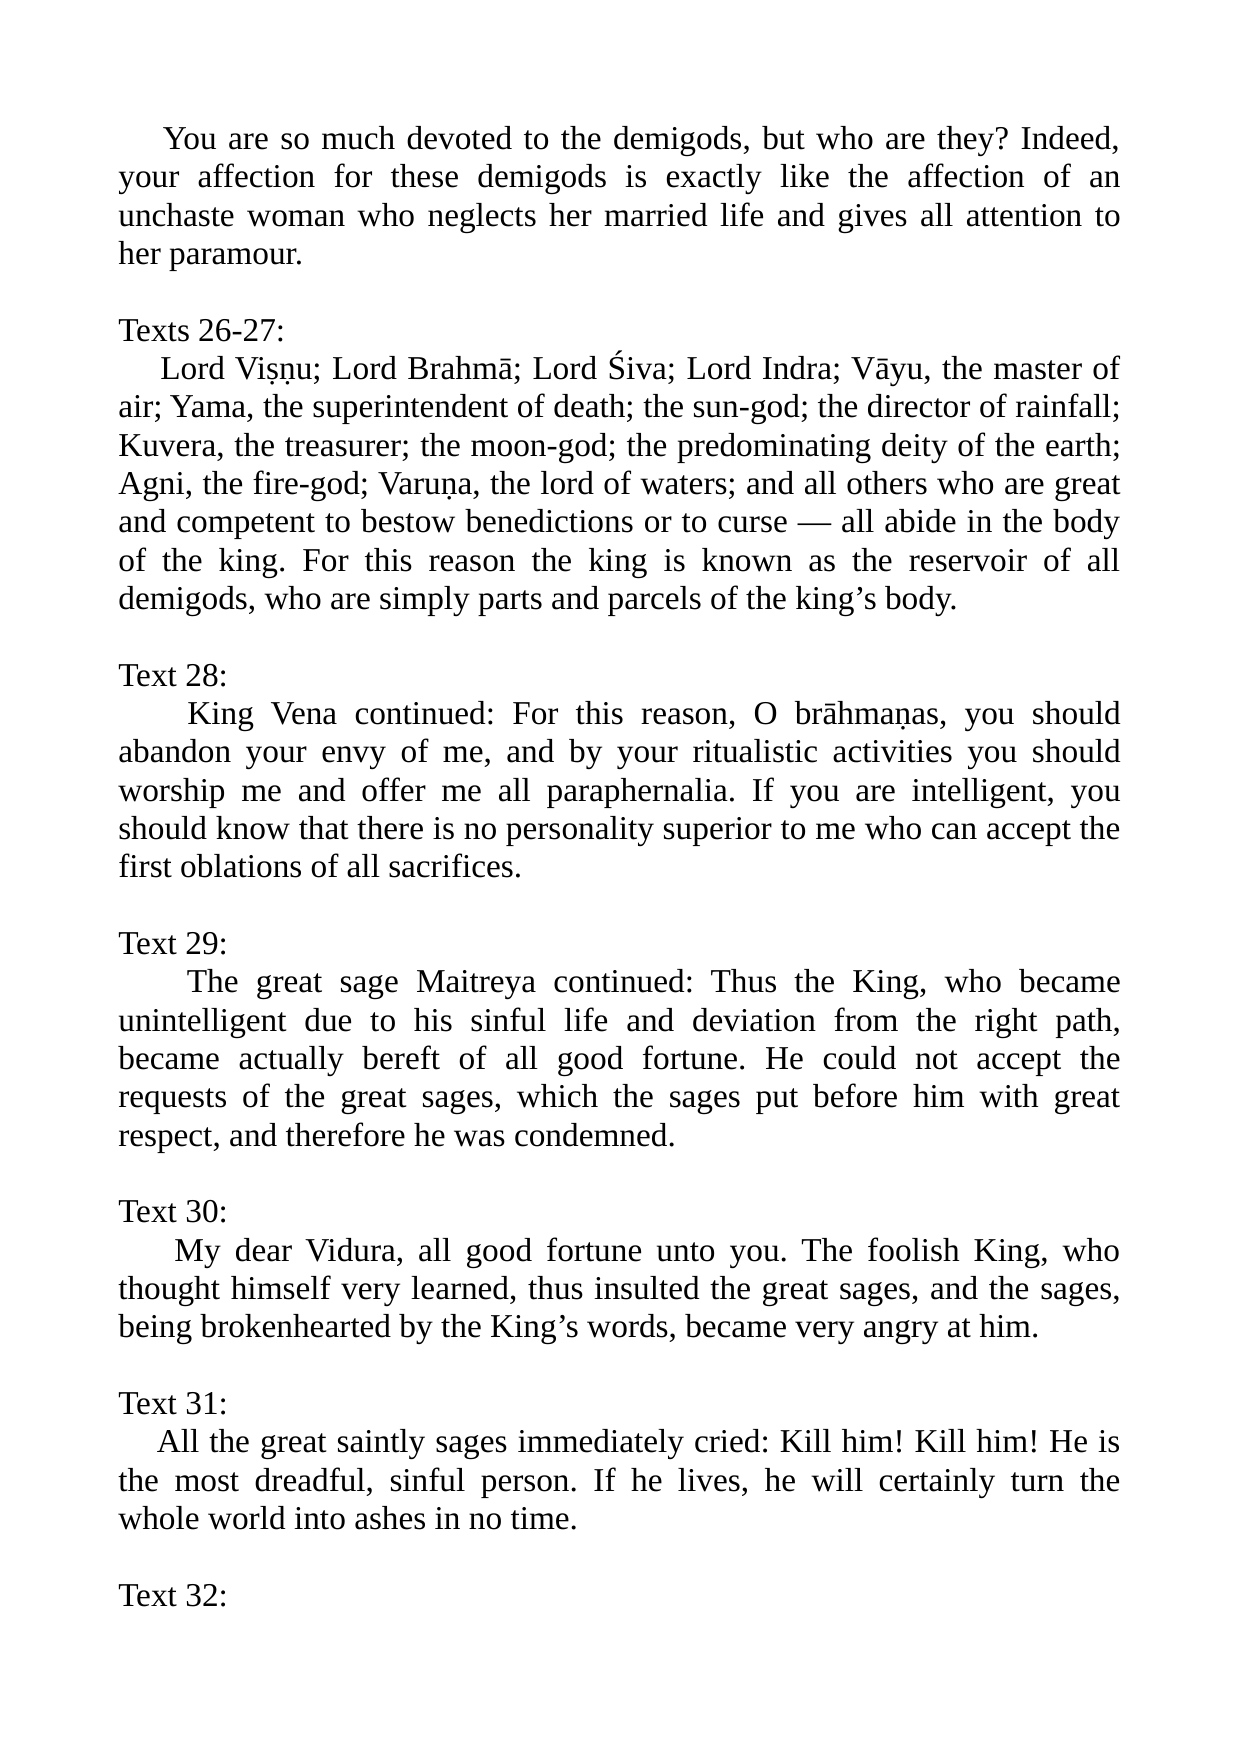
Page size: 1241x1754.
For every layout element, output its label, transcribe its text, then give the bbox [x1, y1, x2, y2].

text The great sage Maitreya continued: Thus the King, who became unintelligent due to his sinful life and deviation from the right path, became actually bereft of all good fortune. He could not accept the requests of the great sages, which the sages put before him with great respect, and therefore he was condemned. [118, 961, 1122, 1153]
text Text 31: [118, 1383, 1122, 1421]
text Texts 26-27: [118, 310, 1122, 348]
text Lord Viṣṇu; Lord Brahmā; Lord Śiva; Lord Indra; Vāyu, the master of air; Yama, the superintendent of death; the sun-god; the director of rainfall; Kuvera, the treasurer; the moon-god; the predominating deity of the earth; Agni, the fire-god; Varuṇa, the lord of waters; and all others who are great and competent to bestow benedictions or to curse — all abide in the body of the king. For this reason the king is known as the reservoir of all demigods, who are simply parts and parcels of the king’s body. [118, 348, 1122, 616]
text You are so much devoted to the demigods, but who are they? Indeed, your affection for these demigods is exactly like the affection of an unchaste woman who neglects her married life and gives all attention to her paramour. [118, 118, 1122, 271]
text Text 29: [118, 923, 1122, 961]
text All the great saintly sages immediately cried: Kill him! Kill him! He is the most dreadful, sinful person. If he lives, he will certainly turn the whole world into ashes in no time. [118, 1421, 1122, 1536]
text Text 30: [118, 1191, 1122, 1230]
text King Vena continued: For this reason, O brāhmaṇas, you should abandon your envy of me, and by your ritualistic activities you should worship me and offer me all paraphernalia. If you are intelligent, you should know that there is no personality superior to me who can accept the first oblations of all sacrifices. [118, 693, 1122, 885]
text Text 28: [118, 655, 1122, 693]
text My dear Vidura, all good fortune unto you. The foolish King, who thought himself very learned, thus insulted the great sages, and the sages, being brokenhearted by the King’s words, became very angry at him. [118, 1230, 1122, 1345]
text Text 32: [118, 1575, 1122, 1613]
